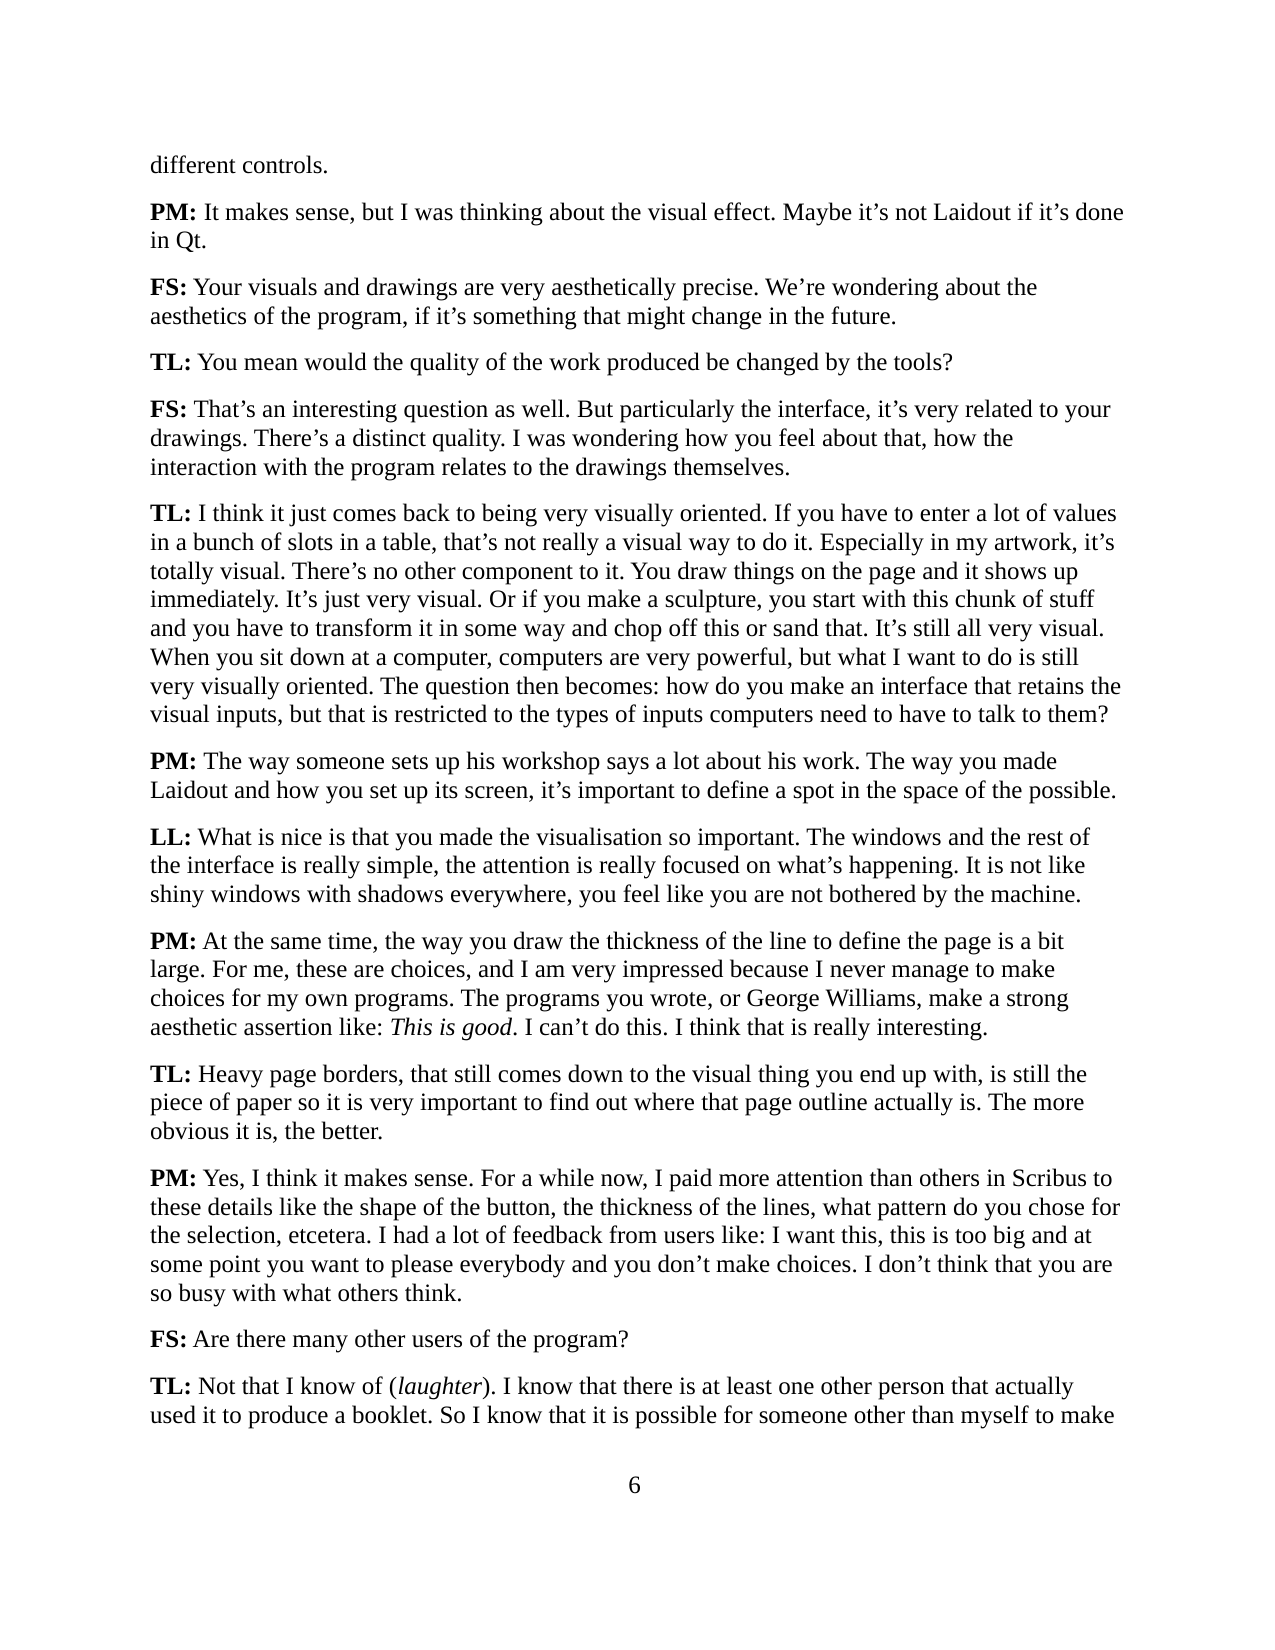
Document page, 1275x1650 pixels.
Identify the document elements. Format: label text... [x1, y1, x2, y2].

text TL: You mean would the quality of the work produced be changed by the tools? [150, 347, 1125, 376]
text PM: It makes sense, but I was thinking about the visual effect. Maybe it’s not Laidout if it’s done in Qt. [150, 197, 1125, 254]
text FS: Are there many other users of the program? [150, 1324, 1125, 1353]
text LL: What is nice is that you made the visualisation so important. The windows and the rest of the interface is really simple, the attention is really focused on what’s happening. It is not like shiny windows with shadows everywhere, you feel like you are not bothered by the machine. [150, 822, 1125, 908]
text different controls. [150, 150, 1125, 179]
text PM: The way someone sets up his workshop says a lot about his work. The way you made Laidout and how you set up its screen, it’s important to define a spot in the space of the possible. [150, 746, 1125, 804]
text TL: Heavy page borders, that still comes down to the visual thing you end up with, is still the piece of paper so it is very important to find out where that page outline actually is. The more obvious it is, the better. [150, 1059, 1125, 1145]
text PM: At the same time, the way you draw the thickness of the line to define the page is a bit large. For me, these are choices, and I am very impressed because I never manage to make choices for my own programs. The programs you wrote, or George Williams, make a strong aesthetic assertion like: This is good. I can’t do this. I think that is really interesting. [150, 926, 1125, 1041]
text TL: Not that I know of (laughter). I know that there is at least one other person that actually used it to produce a booklet. So I know that it is possible for someone other than myself to make [150, 1371, 1125, 1429]
text TL: I think it just comes back to being very visually oriented. If you have to enter a lot of values in a bunch of slots in a table, that’s not really a visual way to do it. Especially in my artwork, it’s totally visual. There’s no other component to it. You draw things on the page and it shows up immediately. It’s just very visual. Or if you make a sculpture, you start with this chunk of stuff and you have to transform it in some way and chop off this or sand that. It’s still all very visual. When you sit down at a computer, computers are very powerful, but what I want to do is still very visually oriented. The question then becomes: how do you make an interface that retains the visual inputs, but that is restricted to the types of inputs computers need to have to talk to them? [150, 498, 1125, 728]
text PM: Yes, I think it makes sense. For a while now, I paid more attention than others in Scribus to these details like the shape of the button, the thickness of the lines, what pattern do you chose for the selection, etcetera. I had a lot of feedback from users like: I want this, this is too big and at some point you want to please everybody and you don’t make choices. I don’t think that you are so busy with what others think. [150, 1163, 1125, 1307]
text FS: Your visuals and drawings are very aesthetically precise. We’re wondering about the aesthetics of the program, if it’s something that might change in the future. [150, 272, 1125, 329]
text FS: That’s an interesting question as well. But particularly the interface, it’s very related to your drawings. There’s a distinct quality. I was wondering how you feel about that, how the interaction with the program relates to the drawings themselves. [150, 394, 1125, 480]
